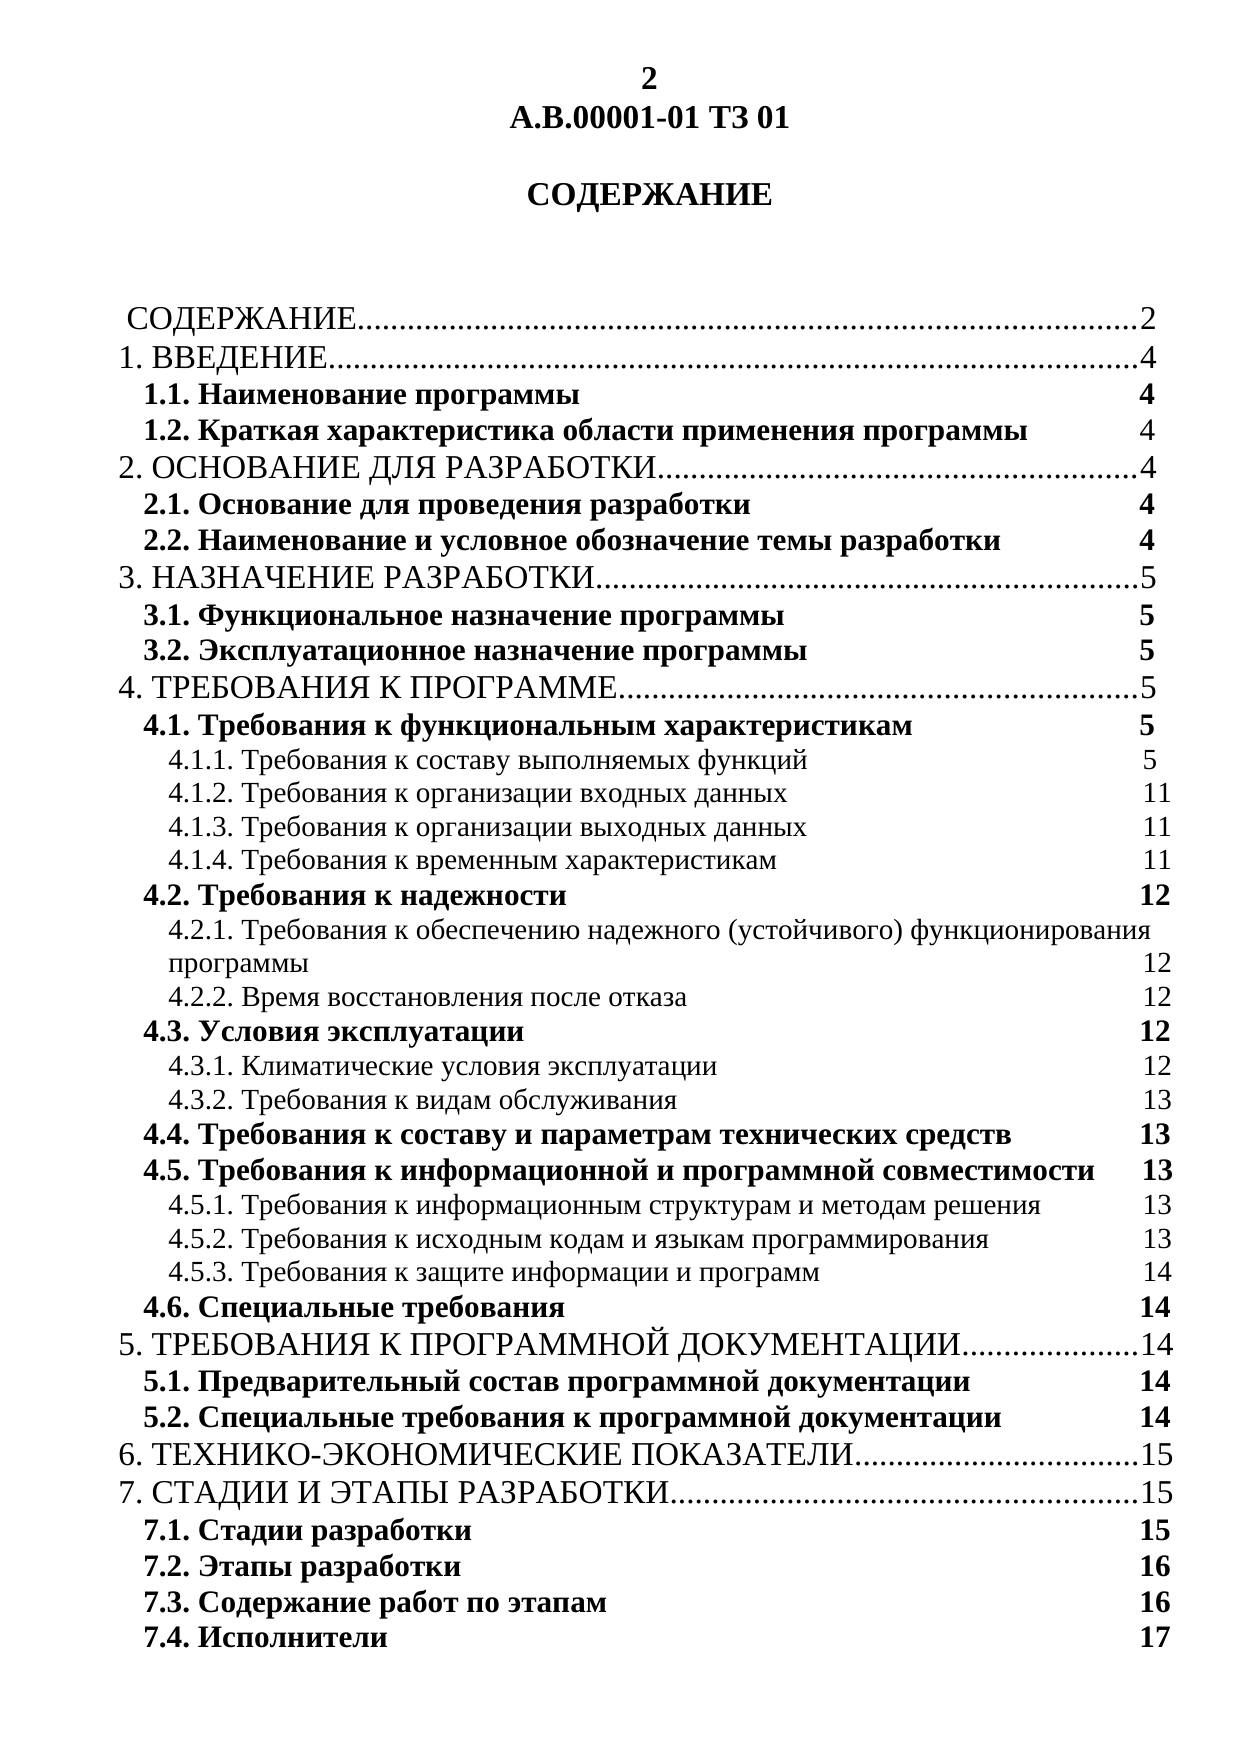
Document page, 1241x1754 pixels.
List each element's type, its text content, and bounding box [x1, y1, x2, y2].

text 7.1. Стадии разработки 15 [143, 1511, 1181, 1547]
text 4.5.3. Требования к защите информации и программ 14 [168, 1254, 1181, 1288]
text 4.4. Требования к составу и параметрам технических средств 13 [143, 1116, 1181, 1152]
text 2.1. Основание для проведения разработки 4 [143, 486, 1181, 521]
text 1.1. Наименование программы 4 [143, 375, 1181, 411]
text 7.2. Этапы разработки 16 [143, 1547, 1181, 1583]
text 3.2. Эксплуатационное назначение программы 5 [143, 632, 1181, 668]
text 4.5. Требования к информационной и программной совместимости 13 [143, 1152, 1181, 1187]
text 5.1. Предварительный состав программной документации 14 [143, 1362, 1181, 1398]
text 4.1.3. Требования к организации выходных данных 11 [168, 809, 1181, 842]
text 4.3.2. Требования к видам обслуживания 13 [168, 1082, 1181, 1116]
text 1.2. Краткая характеристика области применения программы 4 [143, 411, 1181, 447]
text СОДЕРЖАНИЕ 2 [118, 299, 1181, 337]
text 4.3. Условия эксплуатации 12 [143, 1013, 1181, 1048]
text 5. ТРЕБОВАНИЯ К ПРОГРАММНОЙ ДОКУМЕНТАЦИИ 14 [118, 1324, 1181, 1362]
text 4.1.2. Требования к организации входных данных 11 [168, 775, 1181, 809]
text 4.3.1. Климатические условия эксплуатации 12 [168, 1048, 1181, 1082]
text 5.2. Специальные требования к программной документации 14 [143, 1398, 1181, 1434]
text 7. СТАДИИ И ЭТАПЫ РАЗРАБОТКИ 15 [118, 1473, 1181, 1511]
text 4.5.2. Требования к исходным кодам и языкам программирования 13 [168, 1221, 1181, 1254]
text 6. ТЕХНИКО-ЭКОНОМИЧЕСКИЕ ПОКАЗАТЕЛИ 15 [118, 1434, 1181, 1473]
text 2. ОСНОВАНИЕ ДЛЯ РАЗРАБОТКИ 4 [118, 447, 1181, 486]
text 2.2. Наименование и условное обозначение темы разработки 4 [143, 521, 1181, 557]
text 1. ВВЕДЕНИЕ 4 [118, 337, 1181, 375]
text 3.1. Функциональное назначение программы 5 [143, 596, 1181, 632]
text 7.3. Содержание работ по этапам 16 [143, 1583, 1181, 1619]
text 4.1.1. Требования к составу выполняемых функций 5 [168, 742, 1181, 775]
text 4.2. Требования к надежности 12 [143, 876, 1181, 912]
text 4.1.4. Требования к временным характеристикам 11 [168, 842, 1181, 876]
text 4.5.1. Требования к информационным структурам и методам решения 13 [168, 1187, 1181, 1221]
subtitle Содержание [118, 174, 1181, 212]
text 4.6. Специальные требования 14 [143, 1288, 1181, 1324]
text 4.2.1. Требования к обеспечению надежного (устойчивого) функционирования программы 12 [168, 912, 1181, 979]
text 3. НАЗНАЧЕНИЕ РАЗРАБОТКИ 5 [118, 557, 1181, 596]
text 4.1. Требования к функциональным характеристикам 5 [143, 706, 1181, 742]
text 4.2.2. Время восстановления после отказа 12 [168, 979, 1181, 1013]
text 7.4. Исполнители 17 [143, 1619, 1181, 1655]
text 4. ТРЕБОВАНИЯ К ПРОГРАММЕ 5 [118, 668, 1181, 706]
